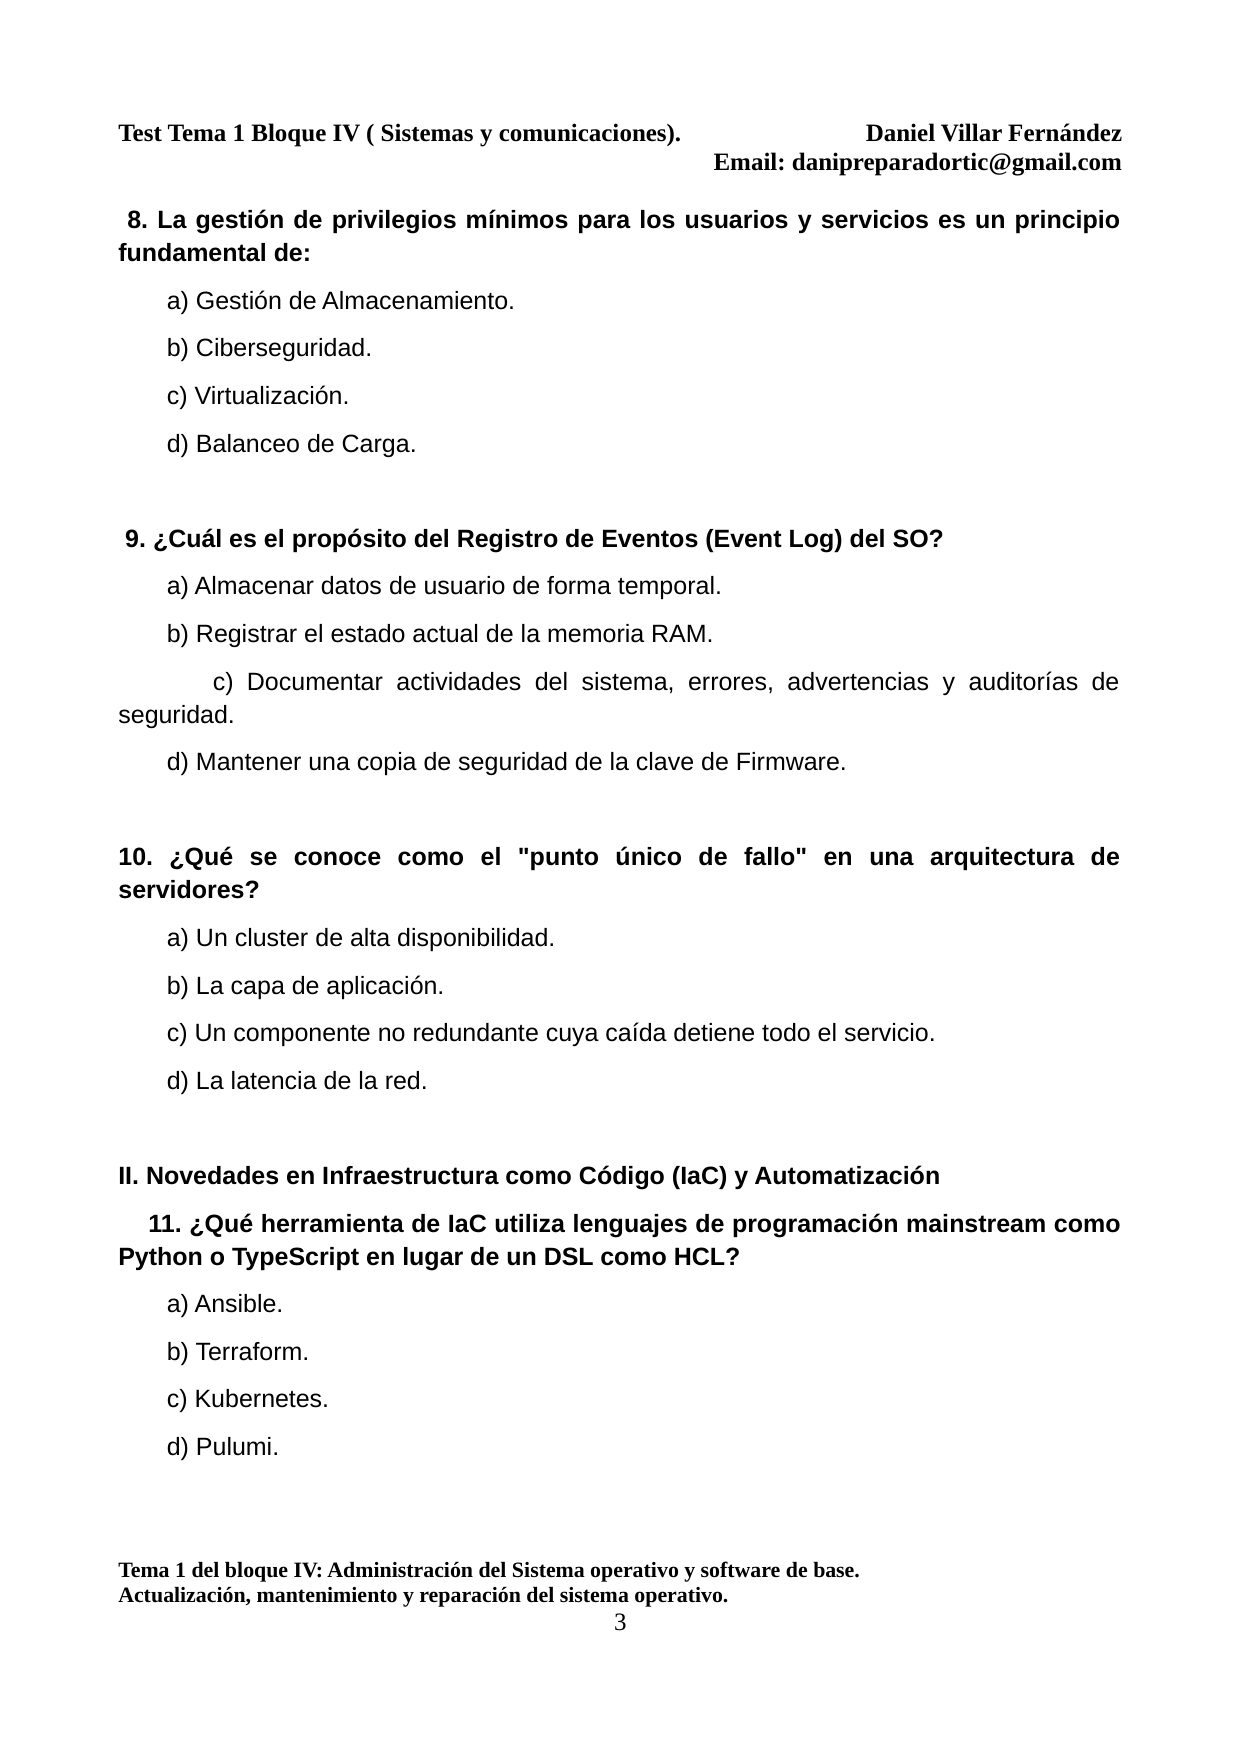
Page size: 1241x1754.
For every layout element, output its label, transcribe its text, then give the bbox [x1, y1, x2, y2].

text b) Terraform. [118, 1337, 1122, 1366]
text a) Un cluster de alta disponibilidad. [118, 923, 1122, 952]
text 8. La gestión de privilegios mínimos para los usuarios y servicios es un principio fundamental de: [118, 205, 1122, 267]
text a) Almacenar datos de usuario de forma temporal. [118, 571, 1122, 600]
text d) La latencia de la red. [118, 1066, 1122, 1094]
text a) Gestión de Almacenamiento. [118, 286, 1122, 314]
text c) Un componente no redundante cuya caída detiene todo el servicio. [118, 1018, 1122, 1047]
text II. Novedades en Infraestructura como Código (IaC) y Automatización [118, 1161, 1122, 1190]
text b) Registrar el estado actual de la memoria RAM. [118, 619, 1122, 648]
text 10. ¿Qué se conoce como el "punto único de fallo" en una arquitectura de servidores? [118, 842, 1122, 904]
text b) Ciberseguridad. [118, 333, 1122, 362]
text d) Pulumi. [118, 1432, 1122, 1461]
text c) Documentar actividades del sistema, errores, advertencias y auditorías de seguridad. [118, 667, 1122, 728]
text b) La capa de aplicación. [118, 971, 1122, 999]
text d) Balanceo de Carga. [118, 428, 1122, 457]
text 11. ¿Qué herramienta de IaC utiliza lenguajes de programación mainstream como Python o TypeScript en lugar de un DSL como HCL? [118, 1209, 1122, 1270]
text 9. ¿Cuál es el propósito del Registro de Eventos (Event Log) del SO? [118, 524, 1122, 552]
text c) Kubernetes. [118, 1384, 1122, 1413]
text a) Ansible. [118, 1289, 1122, 1318]
text d) Mantener una copia de seguridad de la clave de Firmware. [118, 747, 1122, 776]
text c) Virtualización. [118, 381, 1122, 410]
